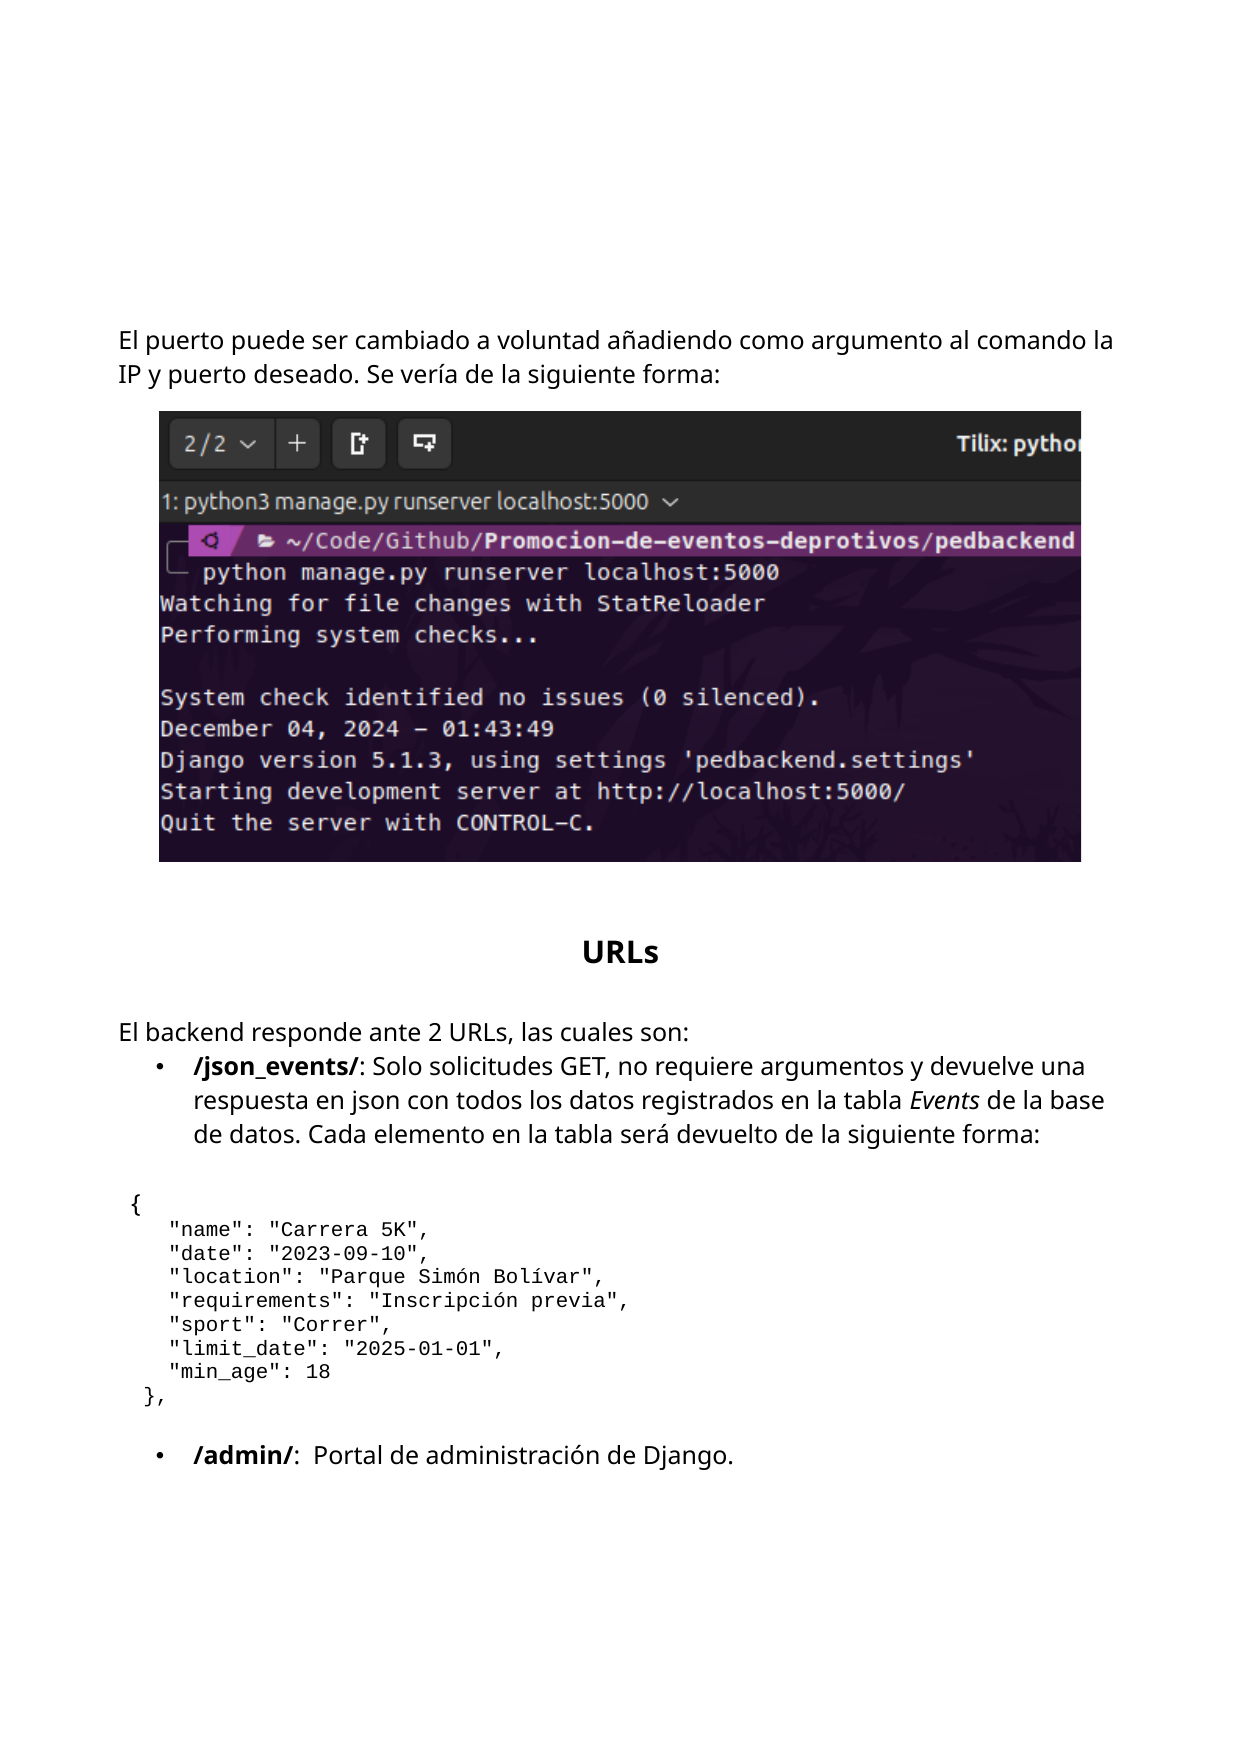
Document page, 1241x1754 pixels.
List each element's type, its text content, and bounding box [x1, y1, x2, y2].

text }, [118, 1385, 1122, 1408]
text "location": "Parque Simón Bolívar", [118, 1267, 1122, 1290]
list /admin/: Portal de administración de Django. [156, 1438, 1122, 1472]
text "sport": "Correr", [118, 1314, 1122, 1337]
text URLs [118, 930, 1122, 972]
text El backend responde ante 2 URLs, las cuales son: [118, 1015, 1122, 1049]
picture [159, 411, 1082, 862]
text "min_age": 18 [118, 1361, 1122, 1385]
text "requirements": "Inscripción previa", [118, 1290, 1122, 1314]
text "name": "Carrera 5K", [118, 1219, 1122, 1243]
text { [118, 1185, 1122, 1219]
text "limit_date": "2025-01-01", [118, 1337, 1122, 1361]
list /json_events/: Solo solicitudes GET, no requiere argumentos y devuelve una respuesta en json con todos los datos registrados en la tabla Events de la base de datos. Cada elemento en la tabla será devuelto de la siguiente forma: [156, 1049, 1122, 1151]
text El puerto puede ser cambiado a voluntad añadiendo como argumento al comando la IP y puerto deseado. Se vería de la siguiente forma: [118, 322, 1122, 391]
text "date": "2023-09-10", [118, 1243, 1122, 1267]
